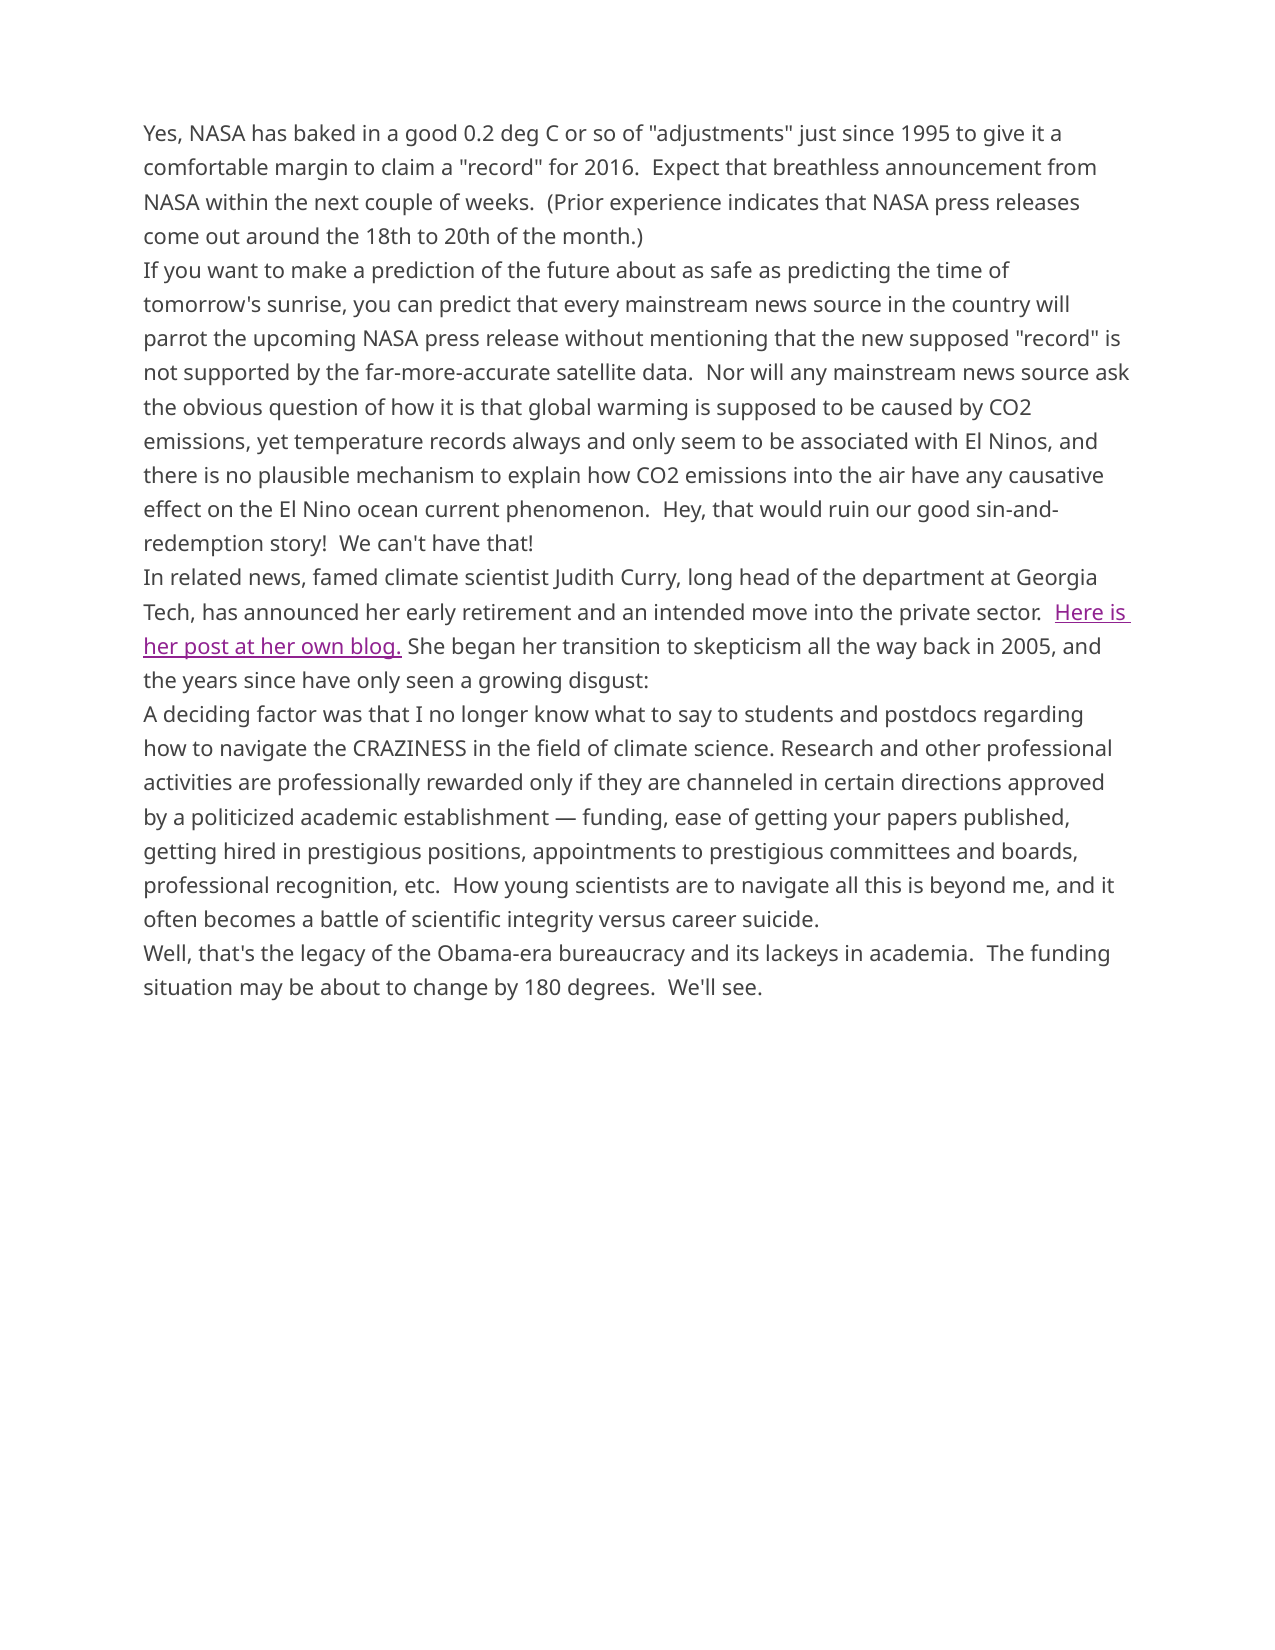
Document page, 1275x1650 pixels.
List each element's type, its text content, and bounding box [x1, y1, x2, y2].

text In related news, famed climate scientist Judith Curry, long head of the department at Georgia Tech, has announced her early retirement and an intended move into the private sector. Here is her post at her own blog. She began her transition to skepticism all the way back in 2005, and the years since have only seen a growing disgust: [143, 562, 1132, 694]
text Yes, NASA has baked in a good 0.2 deg C or so of "adjustments" just since 1995 to give it a comfortable margin to claim a "record" for 2016. Expect that breathless announcement from NASA within the next couple of weeks. (Prior experience indicates that NASA press releases come out around the 18th to 20th of the month.) [143, 118, 1132, 250]
text Well, that's the legacy of the Obama-era bureaucracy and its lackeys in academia. The funding situation may be about to change by 180 degrees. We'll see. [143, 938, 1132, 1002]
text A deciding factor was that I no longer know what to say to students and postdocs regarding how to navigate the CRAZINESS in the field of climate science. Research and other professional activities are professionally rewarded only if they are channeled in certain directions approved by a politicized academic establishment — funding, ease of getting your papers published, getting hired in prestigious positions, appointments to prestigious committees and boards, professional recognition, etc. How young scientists are to navigate all this is beyond me, and it often becomes a battle of scientific integrity versus career suicide. [143, 699, 1132, 934]
text If you want to make a prediction of the future about as safe as predicting the time of tomorrow's sunrise, you can predict that every mainstream news source in the country will parrot the upcoming NASA press release without mentioning that the new supposed "record" is not supported by the far-more-accurate satellite data. Nor will any mainstream news source ask the obvious question of how it is that global warming is supposed to be caused by CO2 emissions, yet temperature records always and only seem to be associated with El Ninos, and there is no plausible mechanism to explain how CO2 emissions into the air have any causative effect on the El Nino ocean current phenomenon. Hey, that would ruin our good sin-and-redemption story! We can't have that! [143, 255, 1132, 558]
